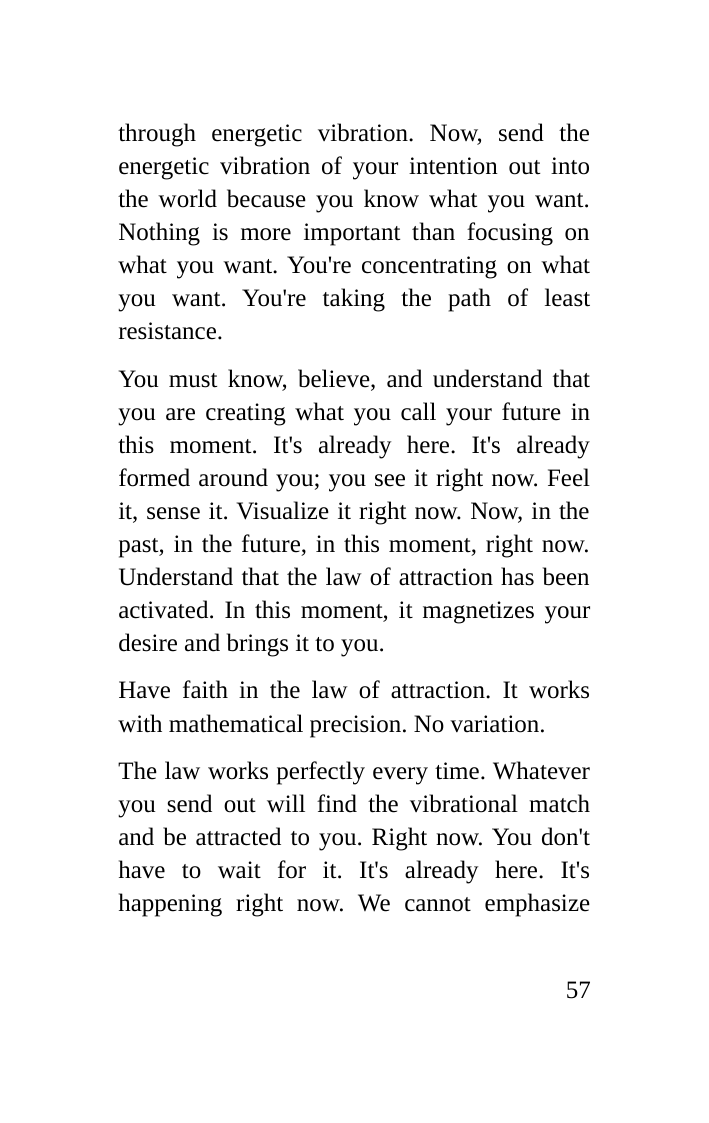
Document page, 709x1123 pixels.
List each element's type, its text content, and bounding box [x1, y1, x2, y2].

text Have faith in the law of attraction. It works with mathematical precision. No variation. [118, 676, 591, 737]
text You must know, believe, and understand that you are creating what you call your future in this moment. It's already here. It's already formed around you; you see it right now. Feel it, sense it. Visualize it right now. Now, in the past, in the future, in this moment, right now. Understand that the law of attraction has been activated. In this moment, it magnetizes your desire and brings it to you. [118, 364, 591, 657]
text through energetic vibration. Now, send the energetic vibration of your intention out into the world because you know what you want. Nothing is more important than focusing on what you want. You're concentrating on what you want. You're taking the path of least resistance. [118, 118, 591, 345]
text The law works perfectly every time. Whatever you send out will find the vibrational match and be attracted to you. Right now. You don't have to wait for it. It's already here. It's happening right now. We cannot emphasize [118, 756, 591, 917]
